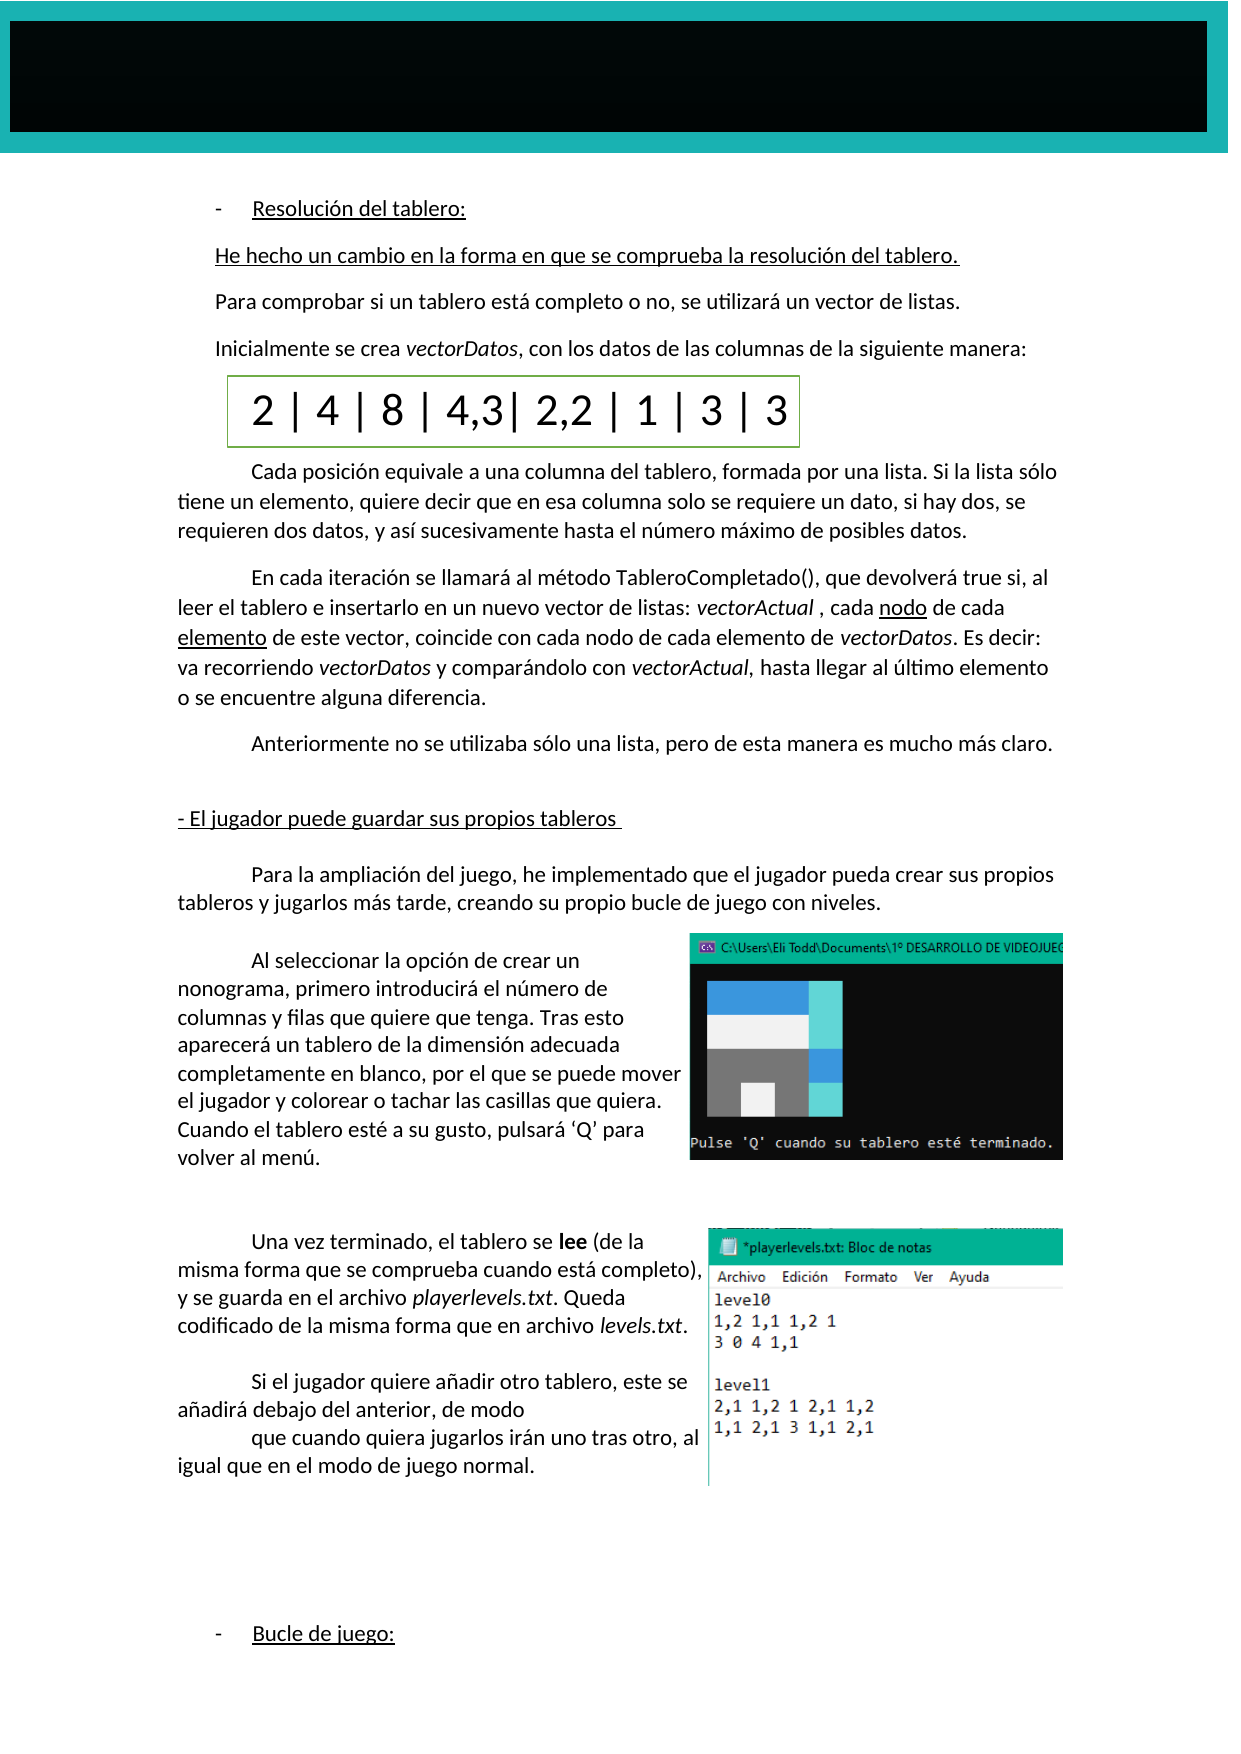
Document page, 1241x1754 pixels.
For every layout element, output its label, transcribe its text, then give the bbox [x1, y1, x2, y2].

text Para la ampliación del juego, he implementado que el jugador pueda crear sus propios tableros y jugarlos más tarde, creando su propio bucle de juego con niveles. [177, 860, 1063, 916]
text Si el jugador quiere añadir otro tablero, este se añadirá debajo del anterior, de modo [177, 1367, 708, 1423]
text He hecho un cambio en la forma en que se comprueba la resolución del tablero. [215, 241, 1063, 269]
text Al seleccionar la opción de crear un nonograma, primero introducirá el número de columnas y filas que quiere que tenga. Tras esto aparecerá un tablero de la dimensión adecuada completamente en blanco, por el que se puede mover el jugador y colorear o tachar las casillas que quiera. Cuando el tablero esté a su gusto, pulsará ‘Q’ para volver al menú. [177, 947, 1063, 1171]
text 2 | 4 | 8 | 4,3| 2,2 | 1 | 3 | 3 [228, 380, 799, 436]
text que cuando quiera jugarlos irán uno tras otro, al igual que en el modo de juego normal. [177, 1423, 708, 1479]
text Anteriormente no se utilizaba sólo una lista, pero de esta manera es mucho más claro. [177, 729, 1063, 757]
text Para comprobar si un tablero está completo o no, se utilizará un vector de listas. [177, 287, 1063, 315]
list Resolución del tablero: [215, 194, 1063, 222]
text Una vez terminado, el tablero se lee (de la misma forma que se comprueba cuando está completo), y se guarda en el archivo playerlevels.txt. Queda codificado de la misma forma que en archivo levels.txt. [177, 1227, 1063, 1339]
text - El jugador puede guardar sus propios tableros [177, 804, 1063, 832]
text [177, 380, 227, 436]
text Inicialmente se crea vectorDatos, con los datos de las columnas de la siguiente manera: [177, 334, 1063, 362]
text [800, 380, 1063, 436]
text Cada posición equivale a una columna del tablero, formada por una lista. Si la lista sólo tiene un elemento, quiere decir que en esa columna solo se requiere un dato, si hay dos, se requieren dos datos, y así sucesivamente hasta el número máximo de posibles datos. [177, 457, 1063, 545]
text En cada iteración se llamará al método TableroCompletado(), que devolverá true si, al leer el tablero e insertarlo en un nuevo vector de listas: vectorActual , cada nodo de cada elemento de este vector, coincide con cada nodo de cada elemento de vectorDatos. Es decir: va recorriendo vectorDatos y comparándolo con vectorActual, hasta llegar al último elemento o se encuentre alguna diferencia. [177, 563, 1063, 711]
list Bucle de juego: [215, 1619, 1063, 1647]
